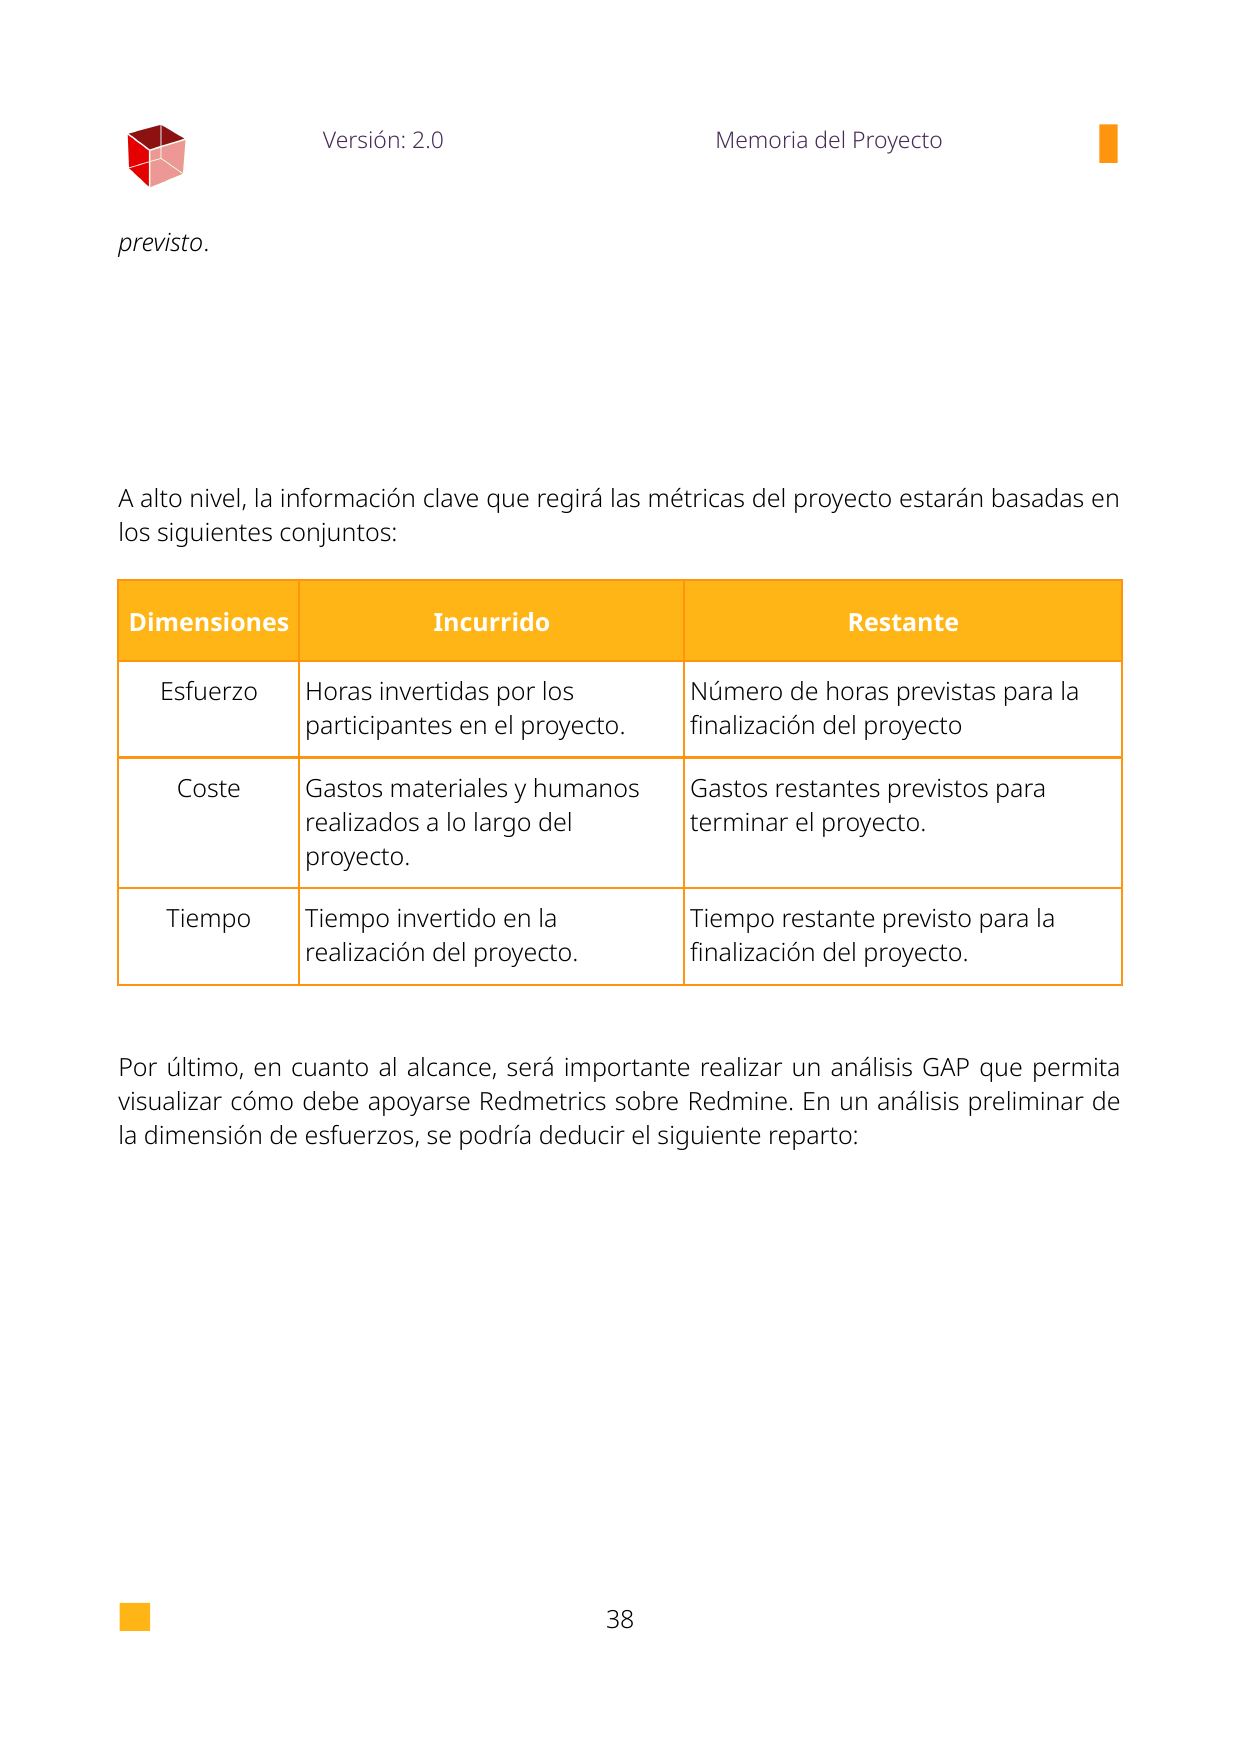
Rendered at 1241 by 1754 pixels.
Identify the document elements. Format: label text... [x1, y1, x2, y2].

table_cell Coste [119, 759, 298, 887]
table_header Incurrido [300, 581, 683, 660]
text previsto. [118, 225, 1122, 259]
table_cell Tiempo invertido en la realización del proyecto. [300, 889, 683, 984]
table_header Dimensiones [119, 581, 298, 660]
table_cell Gastos restantes previstos para terminar el proyecto. [685, 759, 1121, 887]
table_cell Tiempo [119, 889, 298, 984]
picture [123, 123, 189, 189]
table_header Restante [685, 581, 1121, 660]
table_cell Horas invertidas por los participantes en el proyecto. [300, 662, 683, 756]
text A alto nivel, la información clave que regirá las métricas del proyecto estarán basadas en los siguientes conjuntos: [118, 481, 1122, 549]
table_cell Gastos materiales y humanos realizados a lo largo del proyecto. [300, 759, 683, 887]
table_cell Número de horas previstas para la finalización del proyecto [685, 662, 1121, 756]
text Por último, en cuanto al alcance, será importante realizar un análisis GAP que permita visualizar cómo debe apoyarse Redmetrics sobre Redmine. En un análisis preliminar de la dimensión de esfuerzos, se podría deducir el siguiente reparto: [118, 1050, 1122, 1152]
table_cell Tiempo restante previsto para la finalización del proyecto. [685, 889, 1121, 984]
table_cell Esfuerzo [119, 662, 298, 756]
